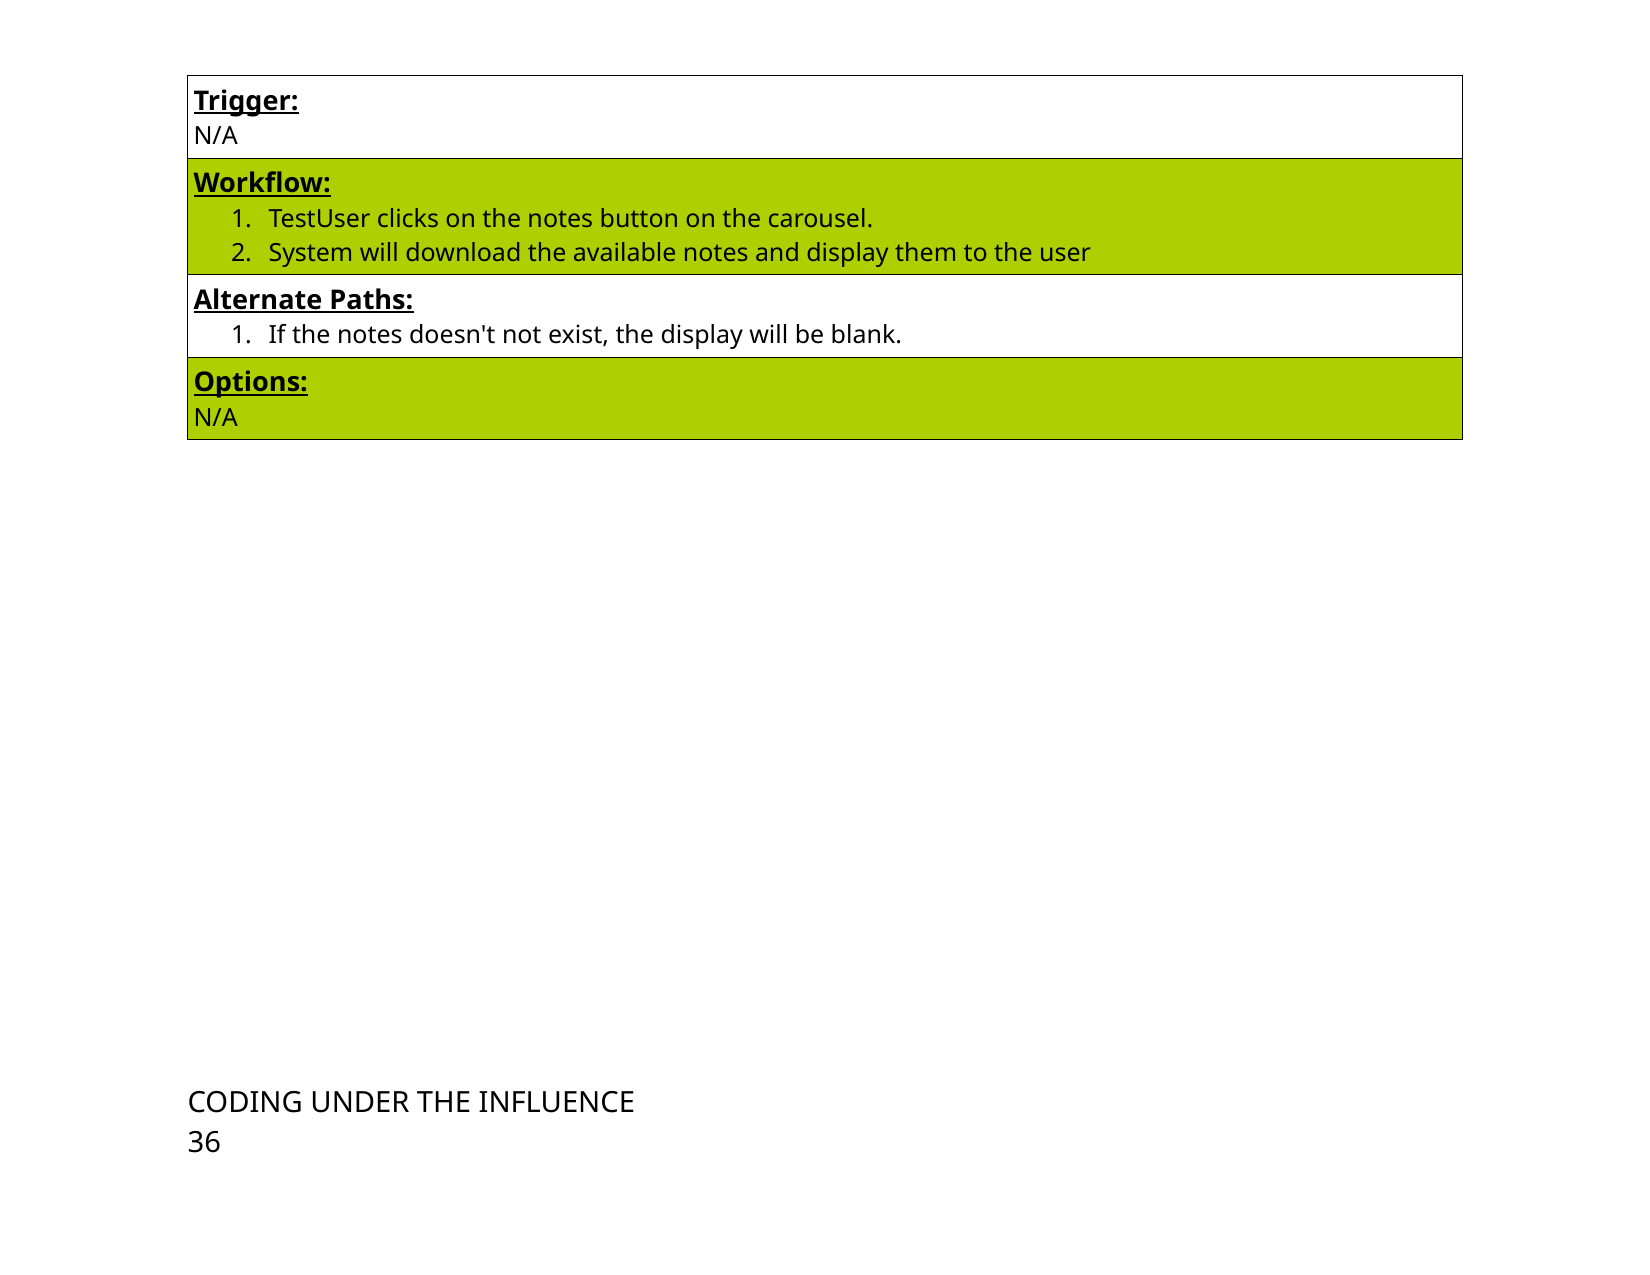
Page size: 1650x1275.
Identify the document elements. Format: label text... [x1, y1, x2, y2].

table_cell Trigger: N/A [188, 76, 1462, 158]
table_cell Alternate Paths: If the notes doesn't not exist, the display will be blank. [188, 275, 1462, 357]
table_cell Workflow: TestUser clicks on the notes button on the carousel. System will download the available notes and display them to the user [188, 159, 1462, 274]
table_cell Options: N/A [188, 358, 1462, 439]
